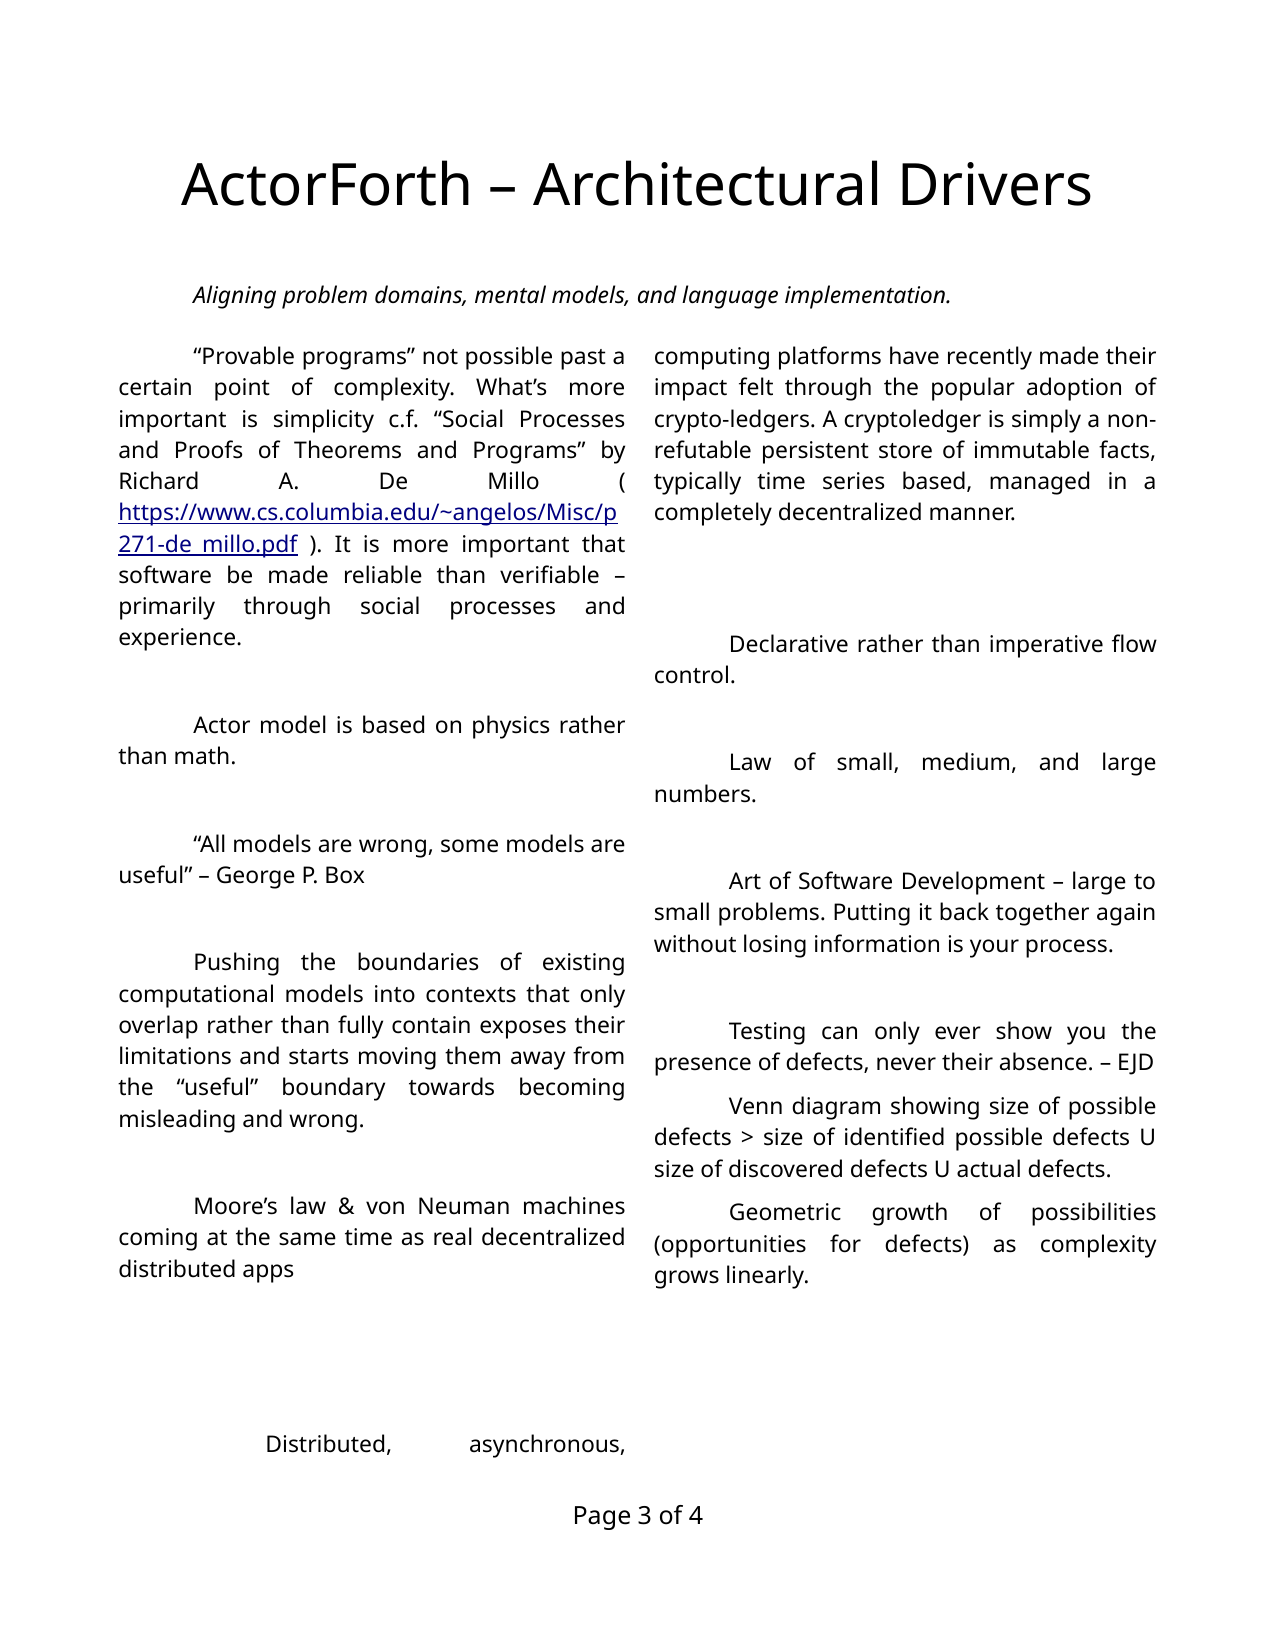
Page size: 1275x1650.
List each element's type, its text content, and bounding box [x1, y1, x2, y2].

text Art of Software Development – large to small problems. Putting it back together again without losing information is your process. [654, 865, 1157, 959]
text Declarative rather than imperative flow control. [654, 628, 1157, 690]
text Pushing the boundaries of existing computational models into contexts that only overlap rather than fully contain exposes their limitations and starts moving them away from the “useful” boundary towards becoming misleading and wrong. [118, 946, 626, 1134]
text Moore’s law & von Neuman machines coming at the same time as real decentralized distributed apps [118, 1190, 626, 1284]
text Testing can only ever show you the presence of defects, never their absence. – EJD [654, 1015, 1157, 1078]
text computing platforms have recently made their impact felt through the popular adoption of crypto-ledgers. A cryptoledger is simply a non-refutable persistent store of immutable facts, typically time series based, managed in a completely decentralized manner. [654, 340, 1157, 528]
text Law of small, medium, and large numbers. [654, 746, 1157, 809]
text “All models are wrong, some models are useful” – George P. Box [118, 828, 626, 890]
text Geometric growth of possibilities (opportunities for defects) as complexity grows linearly. [654, 1196, 1157, 1290]
text Actor model is based on physics rather than math. [118, 709, 626, 771]
text Distributed, asynchronous, [118, 1428, 626, 1459]
text Venn diagram showing size of possible defects > size of identified possible defects U size of discovered defects U actual defects. [654, 1090, 1157, 1184]
text “Provable programs” not possible past a certain point of complexity. What’s more important is simplicity c.f. “Social Processes and Proofs of Theorems and Programs” by Richard A. De Millo ( https://www.cs.columbia.edu/~angelos/Misc/p271-de_millo.pdf ). It is more important that software be made reliable than verifiable – primarily through social processes and experience. [118, 340, 626, 653]
